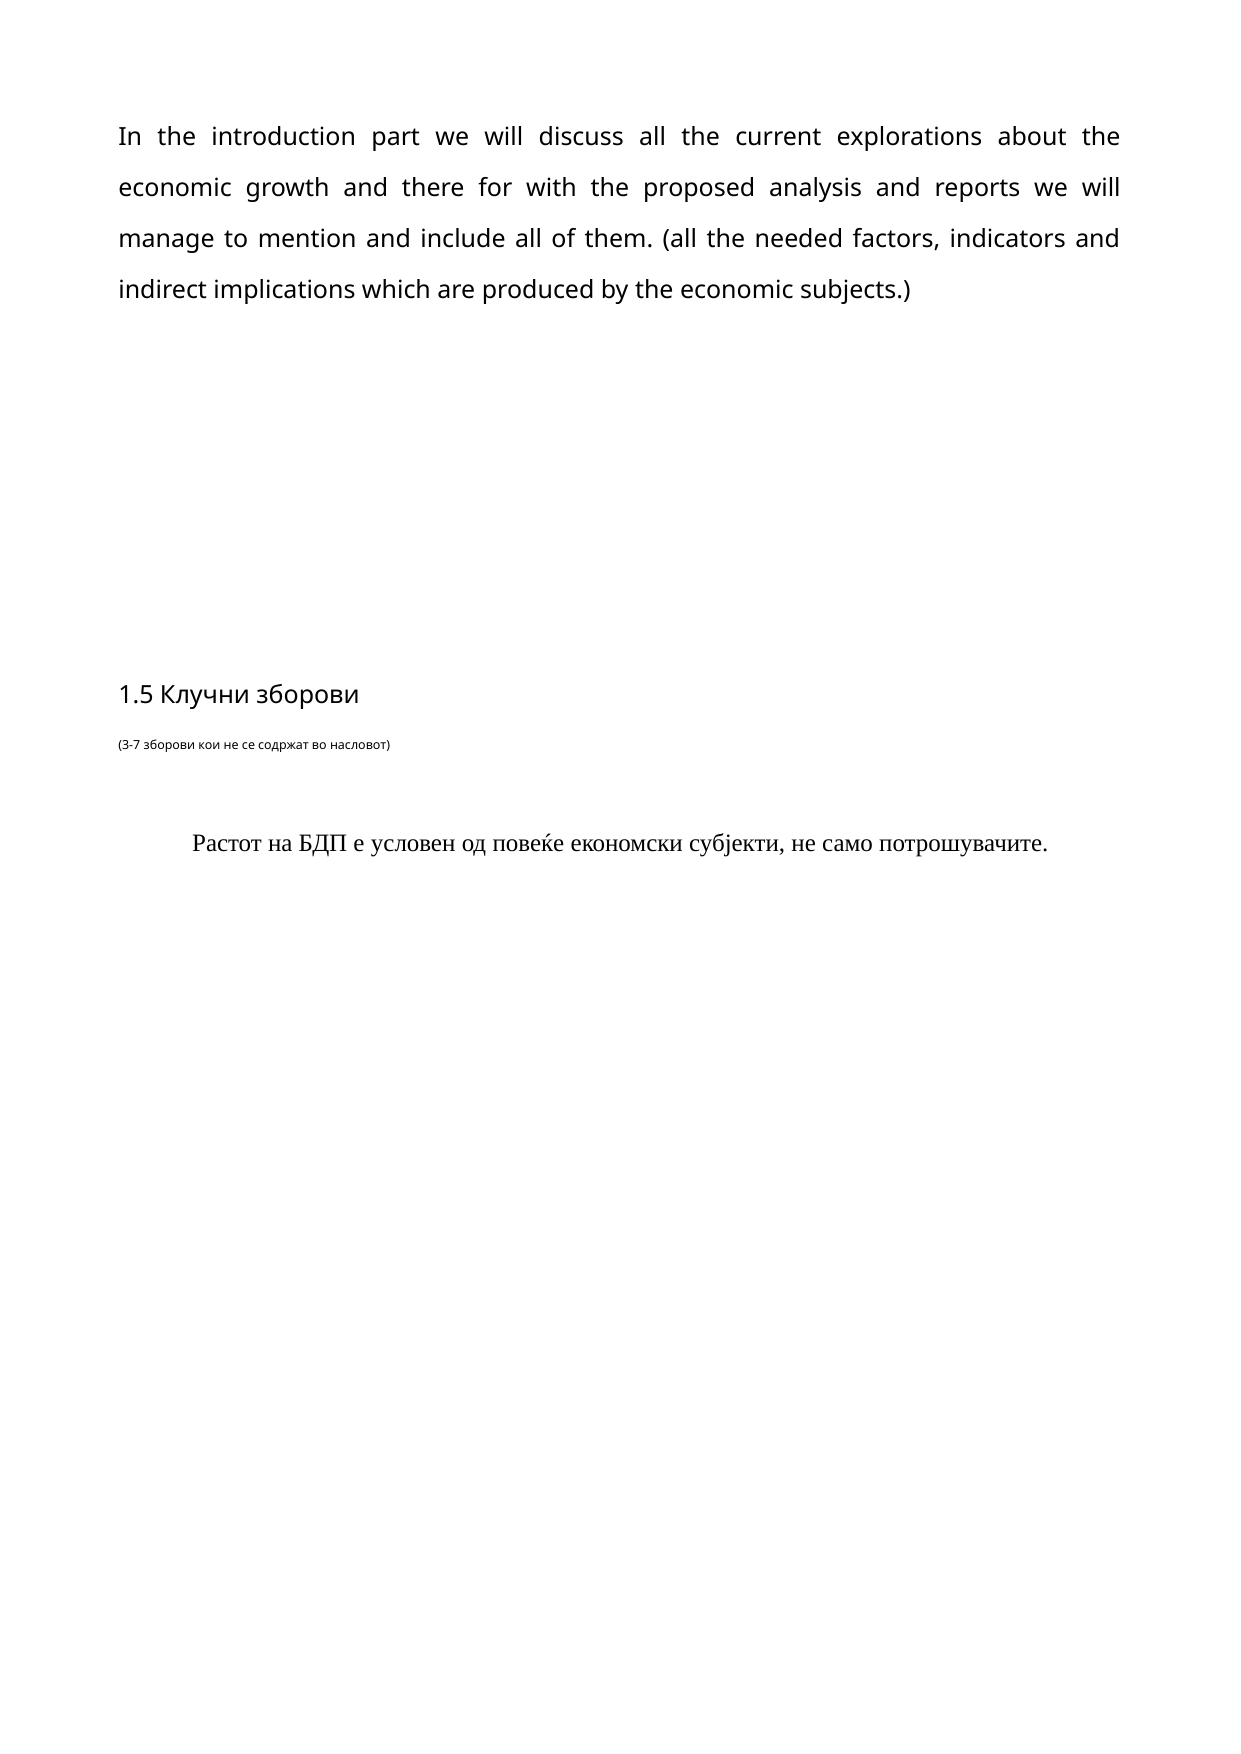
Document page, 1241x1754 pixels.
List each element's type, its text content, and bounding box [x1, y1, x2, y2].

text In the introduction part we will discuss all the current explorations about the economic growth and there for with the proposed analysis and reports we will manage to mention and include all of them. (all the needed factors, indicators and indirect implications which are produced by the economic subjects.) [118, 118, 1122, 305]
text Растот на БДП е условен од повеќе економски субјекти, не само потрошувачите. [118, 828, 1122, 857]
text 1.5 Клучни зборови [118, 676, 1122, 710]
text (3-7 зборови кои не се содржат во насловот) [118, 736, 1122, 753]
